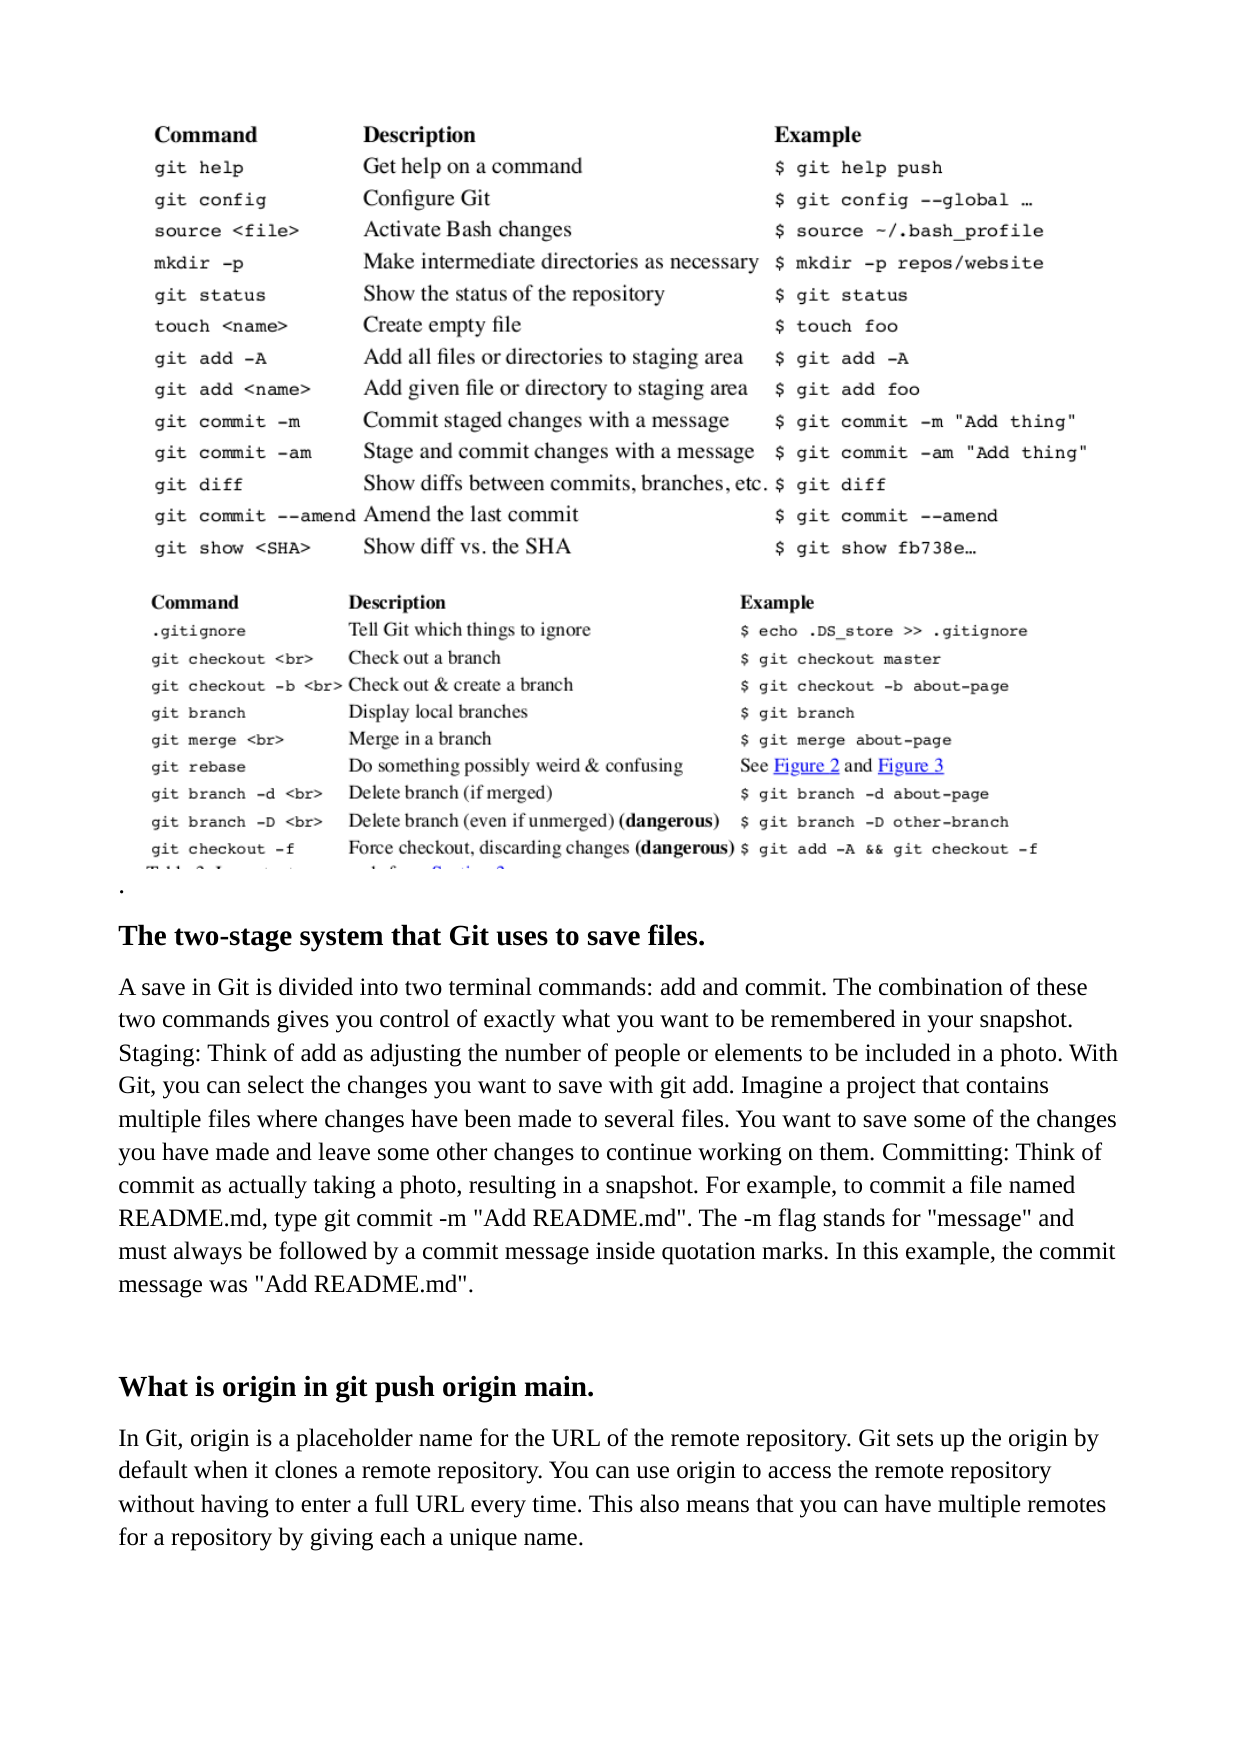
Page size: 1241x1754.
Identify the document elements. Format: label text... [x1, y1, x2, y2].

text What is origin in git push origin main. [118, 1369, 1122, 1403]
picture [143, 583, 1044, 869]
text . [118, 118, 1122, 899]
text In Git, origin is a placeholder name for the URL of the remote repository. Git sets up the origin by default when it clones a remote repository. You can use origin to access the remote repository without having to enter a full URL every time. This also means that you can have multiple remotes for a repository by giving each a unique name. [118, 1423, 1122, 1550]
text A save in Git is divided into two terminal commands: add and commit. The combination of these two commands gives you control of exactly what you want to be remembered in your snapshot. Staging: Think of add as adjusting the number of people or elements to be included in a photo. With Git, you can select the changes you want to save with git add. Imagine a project that contains multiple files where changes have been made to several files. You want to save some of the changes you have made and leave some other changes to continue working on them. Committing: Think of commit as actually taking a photo, resulting in a snapshot. For example, to commit a file named README.md, type git commit -m "Add README.md". The -m flag stands for "message" and must always be followed by a commit message inside quotation marks. In this example, the commit message was "Add README.md". [118, 972, 1122, 1297]
picture [144, 118, 1096, 565]
text The two-stage system that Git uses to save files. [118, 918, 1122, 952]
